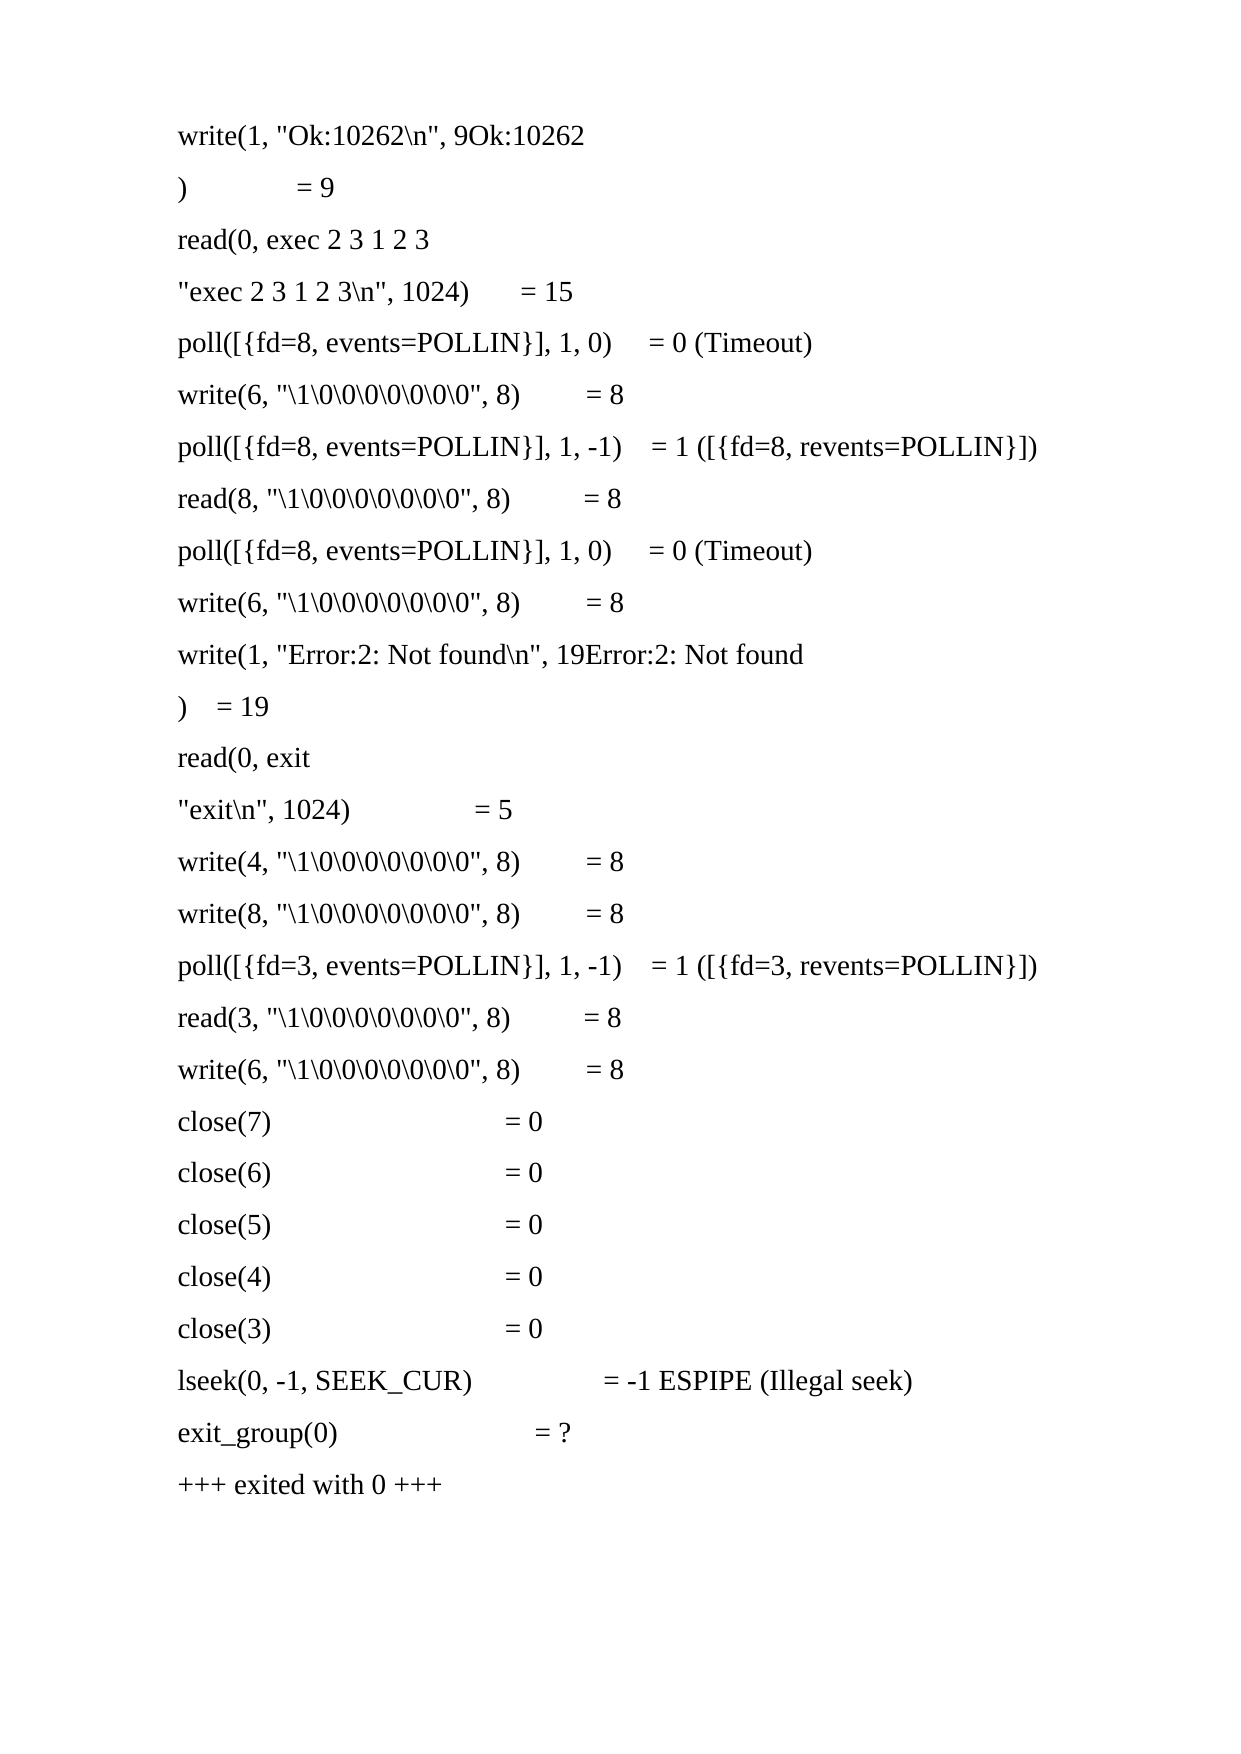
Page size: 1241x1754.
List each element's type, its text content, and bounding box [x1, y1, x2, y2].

text "exec 2 3 1 2 3\n", 1024) = 15 [177, 274, 1152, 307]
text write(1, "Error:2: Not found\n", 19Error:2: Not found [177, 637, 1152, 670]
text exit_group(0) = ? [177, 1415, 1152, 1448]
text close(6) = 0 [177, 1156, 1152, 1189]
text "exit\n", 1024) = 5 [177, 792, 1152, 826]
text write(8, "\1\0\0\0\0\0\0\0", 8) = 8 [177, 896, 1152, 930]
text read(0, exec 2 3 1 2 3 [177, 222, 1152, 255]
text poll([{fd=3, events=POLLIN}], 1, -1) = 1 ([{fd=3, revents=POLLIN}]) [177, 948, 1152, 982]
text poll([{fd=8, events=POLLIN}], 1, 0) = 0 (Timeout) [177, 326, 1152, 359]
text close(3) = 0 [177, 1311, 1152, 1345]
text write(6, "\1\0\0\0\0\0\0\0", 8) = 8 [177, 377, 1152, 411]
text poll([{fd=8, events=POLLIN}], 1, 0) = 0 (Timeout) [177, 533, 1152, 567]
text close(7) = 0 [177, 1104, 1152, 1137]
text lseek(0, -1, SEEK_CUR) = -1 ESPIPE (Illegal seek) [177, 1363, 1152, 1397]
text read(3, "\1\0\0\0\0\0\0\0", 8) = 8 [177, 1000, 1152, 1033]
text ) = 19 [177, 689, 1152, 722]
text close(5) = 0 [177, 1207, 1152, 1241]
text close(4) = 0 [177, 1259, 1152, 1293]
text write(6, "\1\0\0\0\0\0\0\0", 8) = 8 [177, 1052, 1152, 1085]
text read(8, "\1\0\0\0\0\0\0\0", 8) = 8 [177, 481, 1152, 515]
text read(0, exit [177, 741, 1152, 774]
text write(4, "\1\0\0\0\0\0\0\0", 8) = 8 [177, 844, 1152, 878]
text write(1, "Ok:10262\n", 9Ok:10262 [177, 118, 1152, 152]
text poll([{fd=8, events=POLLIN}], 1, -1) = 1 ([{fd=8, revents=POLLIN}]) [177, 429, 1152, 463]
text ) = 9 [177, 170, 1152, 203]
text write(6, "\1\0\0\0\0\0\0\0", 8) = 8 [177, 585, 1152, 618]
text +++ exited with 0 +++ [177, 1467, 1152, 1500]
